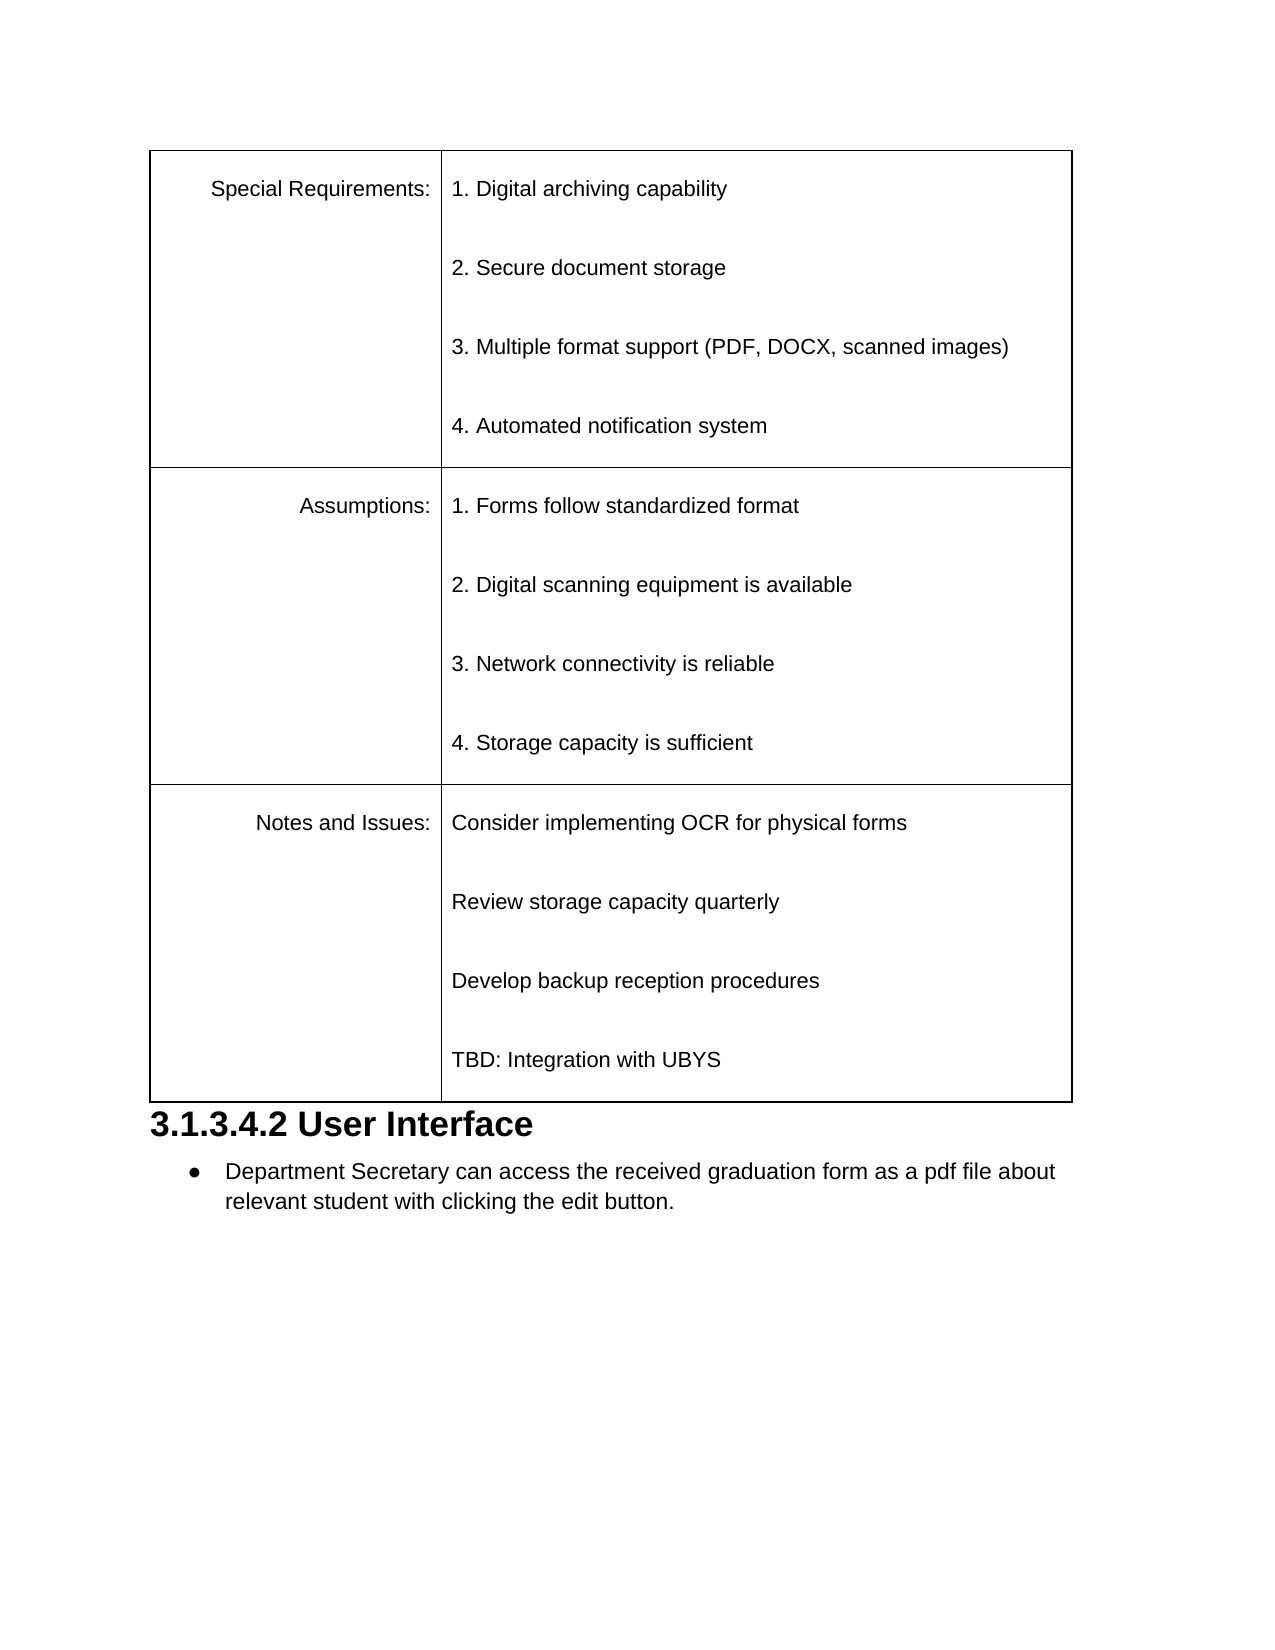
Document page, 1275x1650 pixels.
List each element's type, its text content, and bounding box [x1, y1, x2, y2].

table_cell Notes and Issues: [151, 785, 441, 1101]
table_cell Consider implementing OCR for physical forms Review storage capacity quarterly Develop backup reception procedures TBD: Integration with UBYS [442, 785, 1071, 1101]
table_cell 1. Forms follow standardized format 2. Digital scanning equipment is available 3. Network connectivity is reliable 4. Storage capacity is sufficient [442, 468, 1071, 784]
list Department Secretary can access the received graduation form as a pdf file about relevant student with clicking the edit button. [187, 1158, 1125, 1214]
table_cell 1. Digital archiving capability 2. Secure document storage 3. Multiple format support (PDF, DOCX, scanned images) 4. Automated notification system [442, 151, 1071, 467]
subtitle 3.1.3.4.2 User Interface [150, 1103, 1125, 1143]
table_cell Assumptions: [151, 468, 441, 784]
table_cell Special Requirements: [151, 151, 441, 467]
